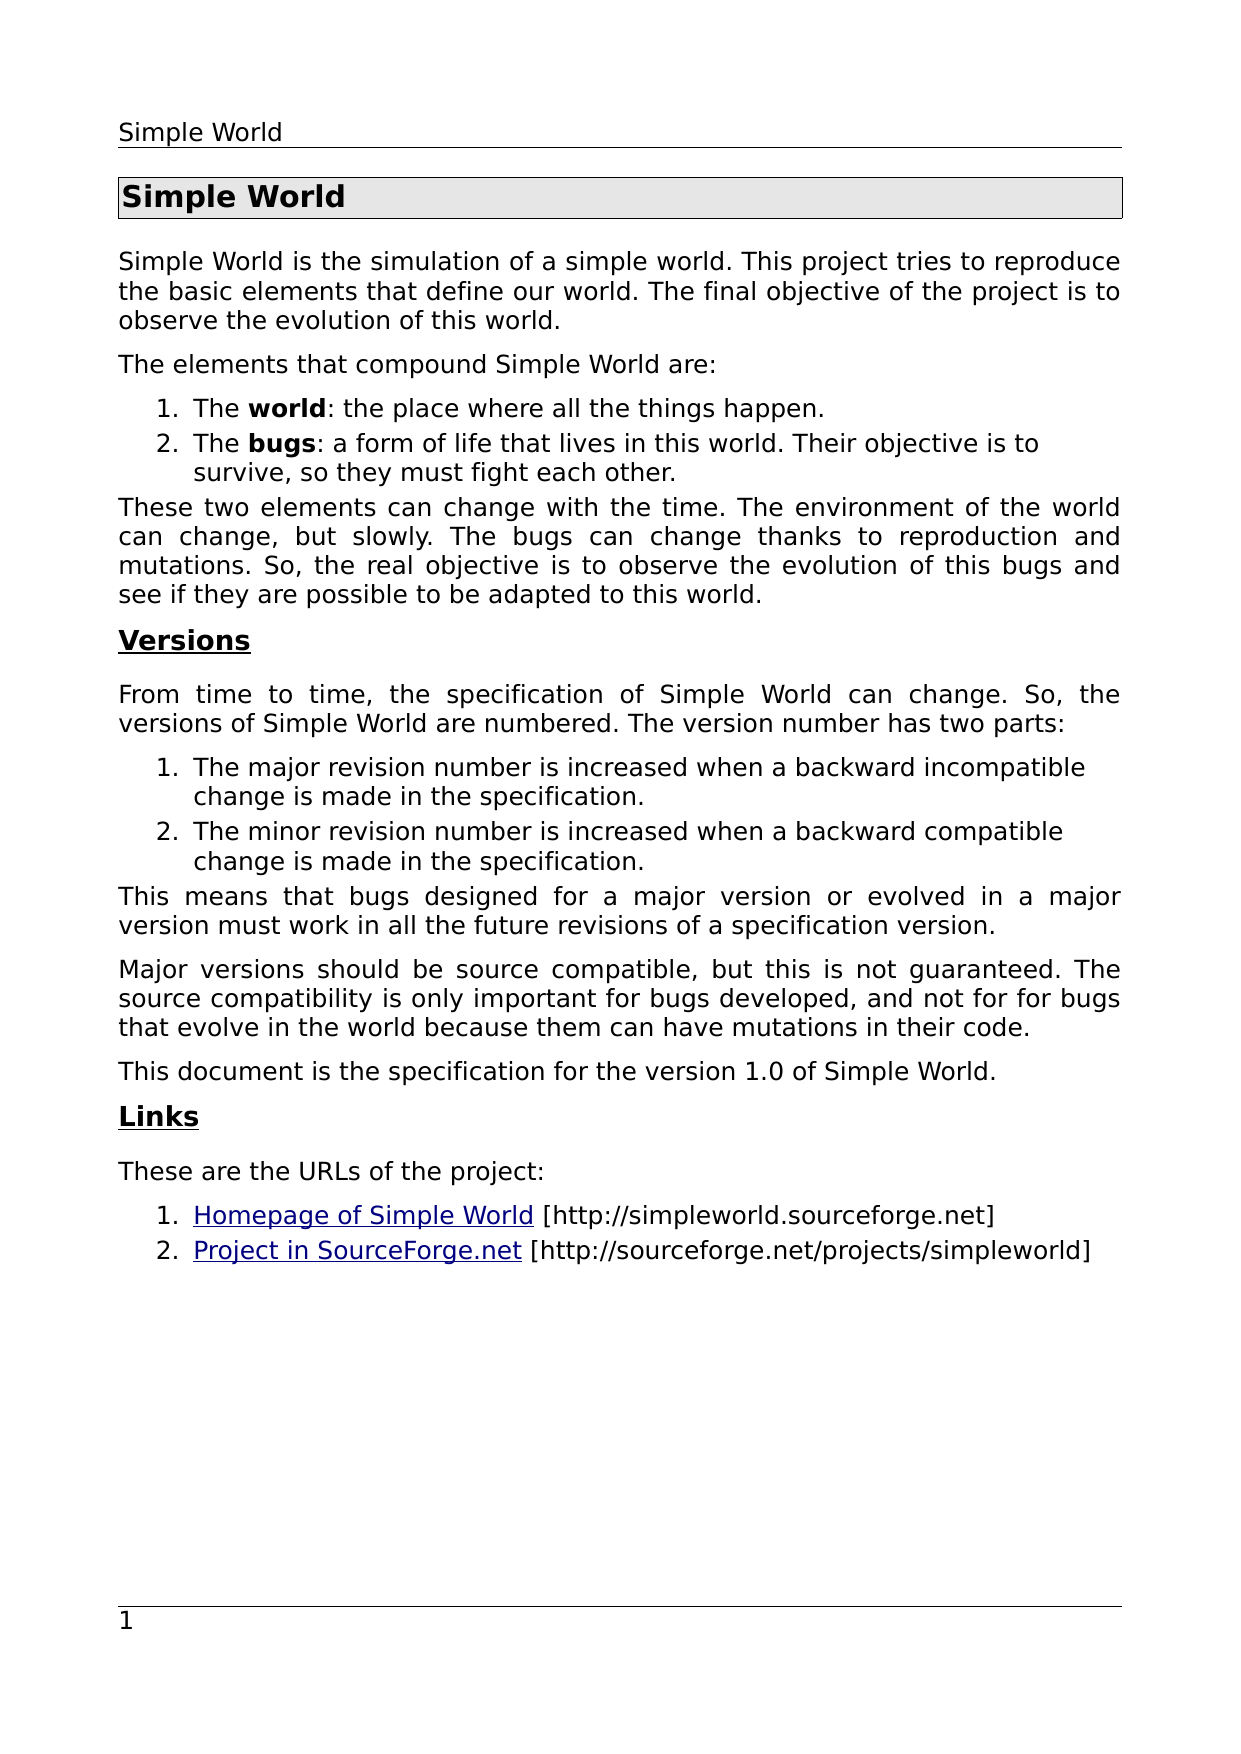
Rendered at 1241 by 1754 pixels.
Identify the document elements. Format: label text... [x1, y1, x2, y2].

list The minor revision number is increased when a backward compatible change is made in the specification. [156, 818, 1122, 876]
title Versions [118, 624, 1122, 657]
text This document is the specification for the version 1.0 of Simple World. [118, 1057, 1122, 1086]
title Links [118, 1101, 1122, 1133]
list Project in SourceForge.net [http://sourceforge.net/projects/simpleworld] [156, 1236, 1122, 1265]
text Major versions should be source compatible, but this is not guaranteed. The source compatibility is only important for bugs developed, and not for for bugs that evolve in the world because them can have mutations in their code. [118, 955, 1122, 1042]
text These two elements can change with the time. The environment of the world can change, but slowly. The bugs can change thanks to reproduction and mutations. So, the real objective is to observe the evolution of this bugs and see if they are possible to be adapted to this world. [118, 493, 1122, 610]
title Simple World [119, 178, 1122, 218]
list The world: the place where all the things happen. [156, 394, 1122, 423]
text Simple World is the simulation of a simple world. This project tries to reproduce the basic elements that define our world. The final objective of the project is to observe the evolution of this world. [118, 247, 1122, 335]
list The major revision number is increased when a backward incompatible change is made in the specification. [156, 753, 1122, 812]
text This means that bugs designed for a major version or evolved in a major version must work in all the future revisions of a specification version. [118, 882, 1122, 940]
text These are the URLs of the project: [118, 1157, 1122, 1186]
text From time to time, the specification of Simple World can change. So, the versions of Simple World are numbered. The version number has two parts: [118, 680, 1122, 738]
list The bugs: a form of life that lives in this world. Their objective is to survive, so they must fight each other. [156, 429, 1122, 487]
list Homepage of Simple World [http://simpleworld.sourceforge.net] [156, 1201, 1122, 1230]
text The elements that compound Simple World are: [118, 350, 1122, 379]
